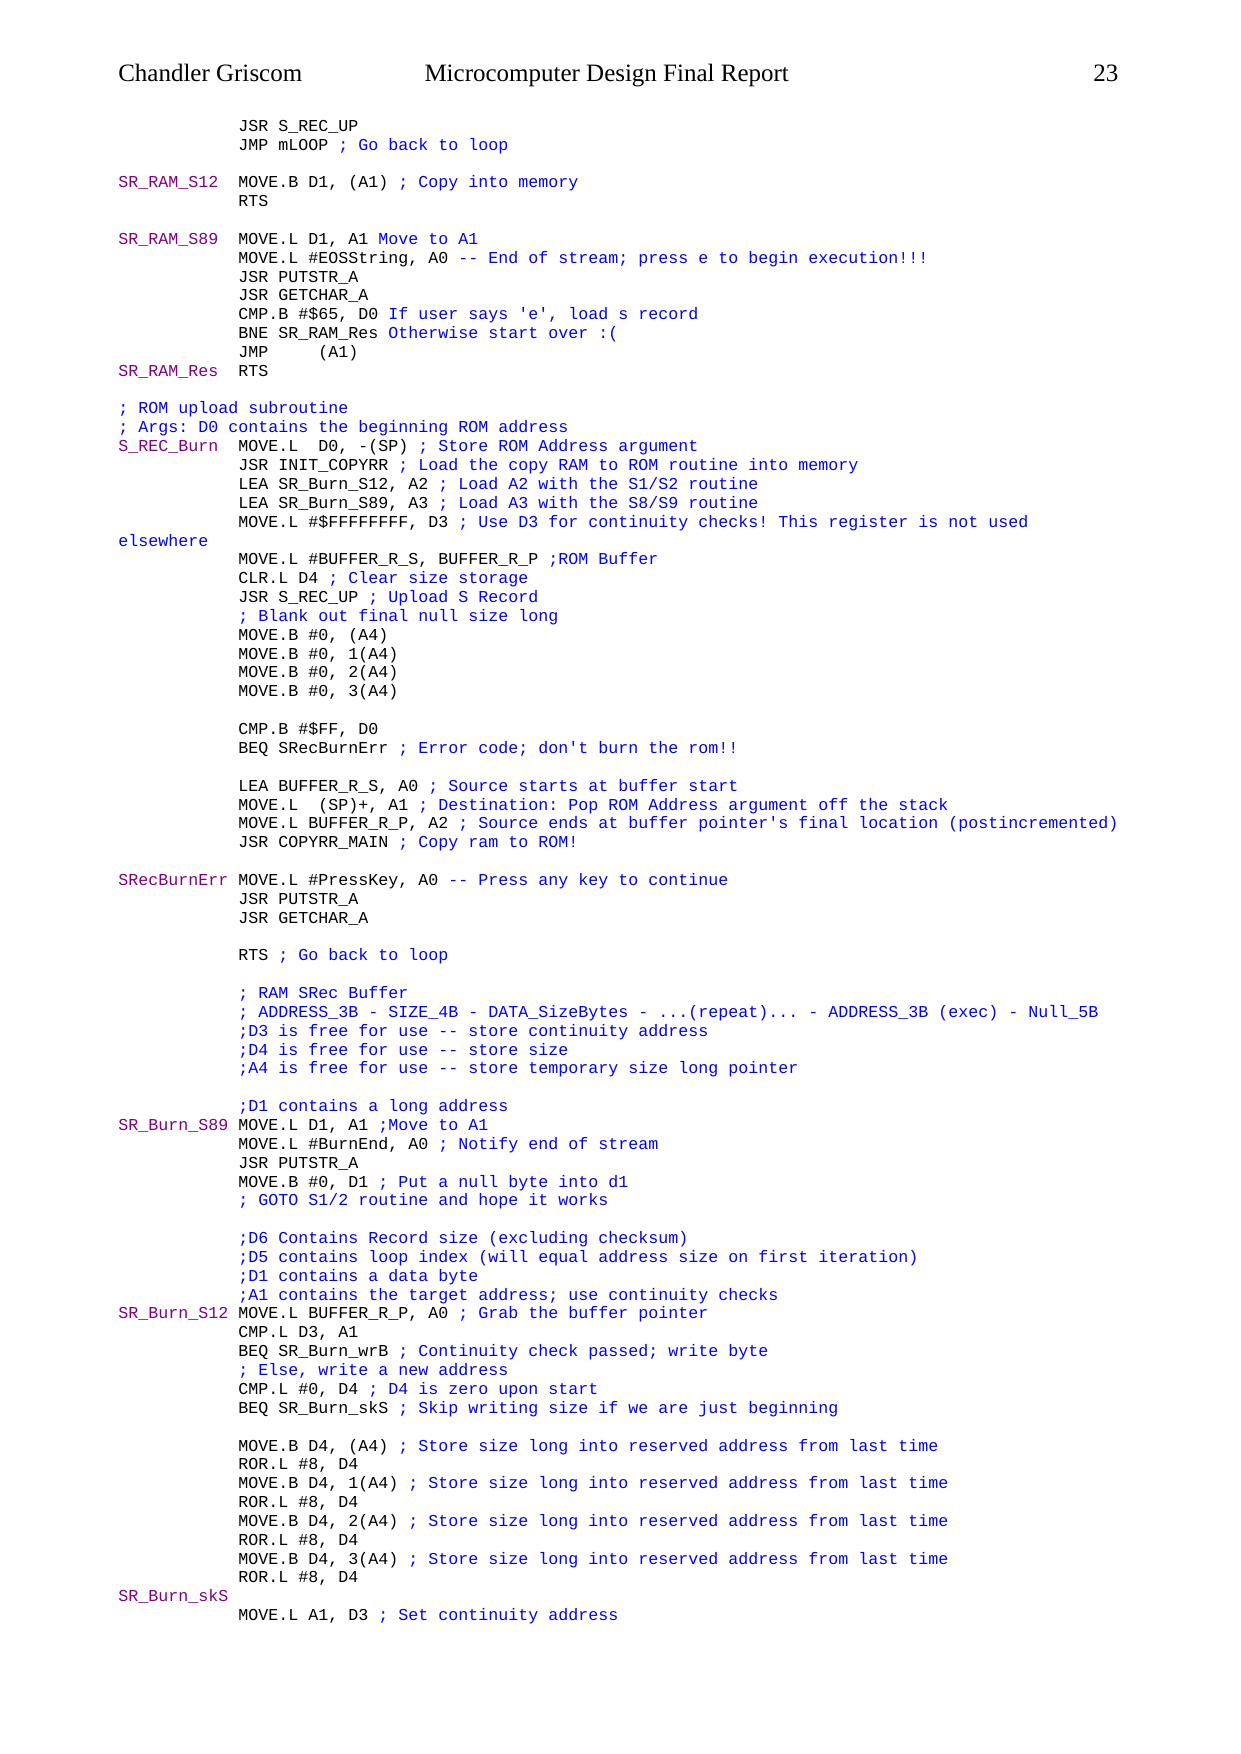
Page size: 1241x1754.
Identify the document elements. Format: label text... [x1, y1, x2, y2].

text ; GOTO S1/2 routine and hope it works [118, 1192, 1122, 1211]
text JSR COPYRR_MAIN ; Copy ram to ROM! [118, 834, 1122, 853]
text ROR.L #8, D4 [118, 1456, 1122, 1475]
text JMP (A1) [118, 343, 1122, 362]
text ; RAM SRec Buffer [118, 984, 1122, 1003]
text SR_Burn_S89 MOVE.L D1, A1 ;Move to A1 [118, 1117, 1122, 1135]
text JSR INIT_COPYRR ; Load the copy RAM to ROM routine into memory [118, 457, 1122, 476]
text ROR.L #8, D4 [118, 1569, 1122, 1588]
text MOVE.B D4, 3(A4) ; Store size long into reserved address from last time [118, 1550, 1122, 1569]
text ;D3 is free for use -- store continuity address [118, 1022, 1122, 1041]
text SR_RAM_S89 MOVE.L D1, A1 Move to A1 [118, 230, 1122, 249]
text JSR PUTSTR_A [118, 1154, 1122, 1173]
text MOVE.B D4, 1(A4) ; Store size long into reserved address from last time [118, 1475, 1122, 1494]
text S_REC_Burn MOVE.L D0, -(SP) ; Store ROM Address argument [118, 438, 1122, 457]
text ;D4 is free for use -- store size [118, 1041, 1122, 1060]
text JSR PUTSTR_A [118, 890, 1122, 909]
text SR_Burn_skS [118, 1588, 1122, 1607]
text MOVE.L #EOSString, A0 -- End of stream; press e to begin execution!!! [118, 249, 1122, 268]
text MOVE.L #$FFFFFFFF, D3 ; Use D3 for continuity checks! This register is not used elsewhere [118, 513, 1122, 551]
text JSR PUTSTR_A [118, 268, 1122, 287]
text SR_RAM_S12 MOVE.B D1, (A1) ; Copy into memory [118, 174, 1122, 193]
text MOVE.L #BUFFER_R_S, BUFFER_R_P ;ROM Buffer [118, 551, 1122, 570]
text JSR GETCHAR_A [118, 909, 1122, 928]
text MOVE.B D4, (A4) ; Store size long into reserved address from last time [118, 1437, 1122, 1456]
text CMP.L D3, A1 [118, 1324, 1122, 1343]
text ROR.L #8, D4 [118, 1494, 1122, 1512]
text MOVE.B D4, 2(A4) ; Store size long into reserved address from last time [118, 1512, 1122, 1531]
text MOVE.B #0, D1 ; Put a null byte into d1 [118, 1173, 1122, 1192]
text MOVE.B #0, 3(A4) [118, 683, 1122, 702]
text MOVE.B #0, 2(A4) [118, 664, 1122, 683]
text BNE SR_RAM_Res Otherwise start over :( [118, 325, 1122, 343]
text BEQ SR_Burn_wrB ; Continuity check passed; write byte [118, 1343, 1122, 1362]
text LEA SR_Burn_S89, A3 ; Load A3 with the S8/S9 routine [118, 494, 1122, 513]
text RTS ; Go back to loop [118, 947, 1122, 966]
text JSR S_REC_UP [118, 117, 1122, 136]
text BEQ SR_Burn_skS ; Skip writing size if we are just beginning [118, 1399, 1122, 1418]
text MOVE.L A1, D3 ; Set continuity address [118, 1607, 1122, 1626]
text MOVE.B #0, 1(A4) [118, 645, 1122, 664]
text JSR GETCHAR_A [118, 287, 1122, 306]
text CMP.B #$65, D0 If user says 'e', load s record [118, 306, 1122, 325]
text LEA SR_Burn_S12, A2 ; Load A2 with the S1/S2 routine [118, 476, 1122, 494]
text ; Else, write a new address [118, 1362, 1122, 1381]
text CMP.B #$FF, D0 [118, 721, 1122, 739]
text ;D6 Contains Record size (excluding checksum) [118, 1230, 1122, 1248]
text ;D1 contains a data byte [118, 1267, 1122, 1286]
text CLR.L D4 ; Clear size storage [118, 570, 1122, 589]
text ; Blank out final null size long [118, 607, 1122, 626]
text CMP.L #0, D4 ; D4 is zero upon start [118, 1381, 1122, 1399]
text ; ADDRESS_3B - SIZE_4B - DATA_SizeBytes - ...(repeat)... - ADDRESS_3B (exec) - Null_5B [118, 1003, 1122, 1022]
text SRecBurnErr MOVE.L #PressKey, A0 -- Press any key to continue [118, 871, 1122, 890]
text ;A1 contains the target address; use continuity checks [118, 1286, 1122, 1305]
text SR_RAM_Res RTS [118, 362, 1122, 381]
text SR_Burn_S12 MOVE.L BUFFER_R_P, A0 ; Grab the buffer pointer [118, 1305, 1122, 1324]
text RTS [118, 193, 1122, 212]
text MOVE.L (SP)+, A1 ; Destination: Pop ROM Address argument off the stack [118, 796, 1122, 815]
text ROR.L #8, D4 [118, 1531, 1122, 1550]
text JSR S_REC_UP ; Upload S Record [118, 589, 1122, 607]
text BEQ SRecBurnErr ; Error code; don't burn the rom!! [118, 739, 1122, 758]
text JMP mLOOP ; Go back to loop [118, 136, 1122, 155]
text MOVE.B #0, (A4) [118, 626, 1122, 645]
text ;A4 is free for use -- store temporary size long pointer [118, 1060, 1122, 1079]
text MOVE.L #BurnEnd, A0 ; Notify end of stream [118, 1135, 1122, 1154]
text MOVE.L BUFFER_R_P, A2 ; Source ends at buffer pointer's final location (postincremented) [118, 815, 1122, 834]
text ;D1 contains a long address [118, 1098, 1122, 1117]
text ; ROM upload subroutine [118, 400, 1122, 419]
text ; Args: D0 contains the beginning ROM address [118, 419, 1122, 438]
text LEA BUFFER_R_S, A0 ; Source starts at buffer start [118, 777, 1122, 796]
text ;D5 contains loop index (will equal address size on first iteration) [118, 1248, 1122, 1267]
